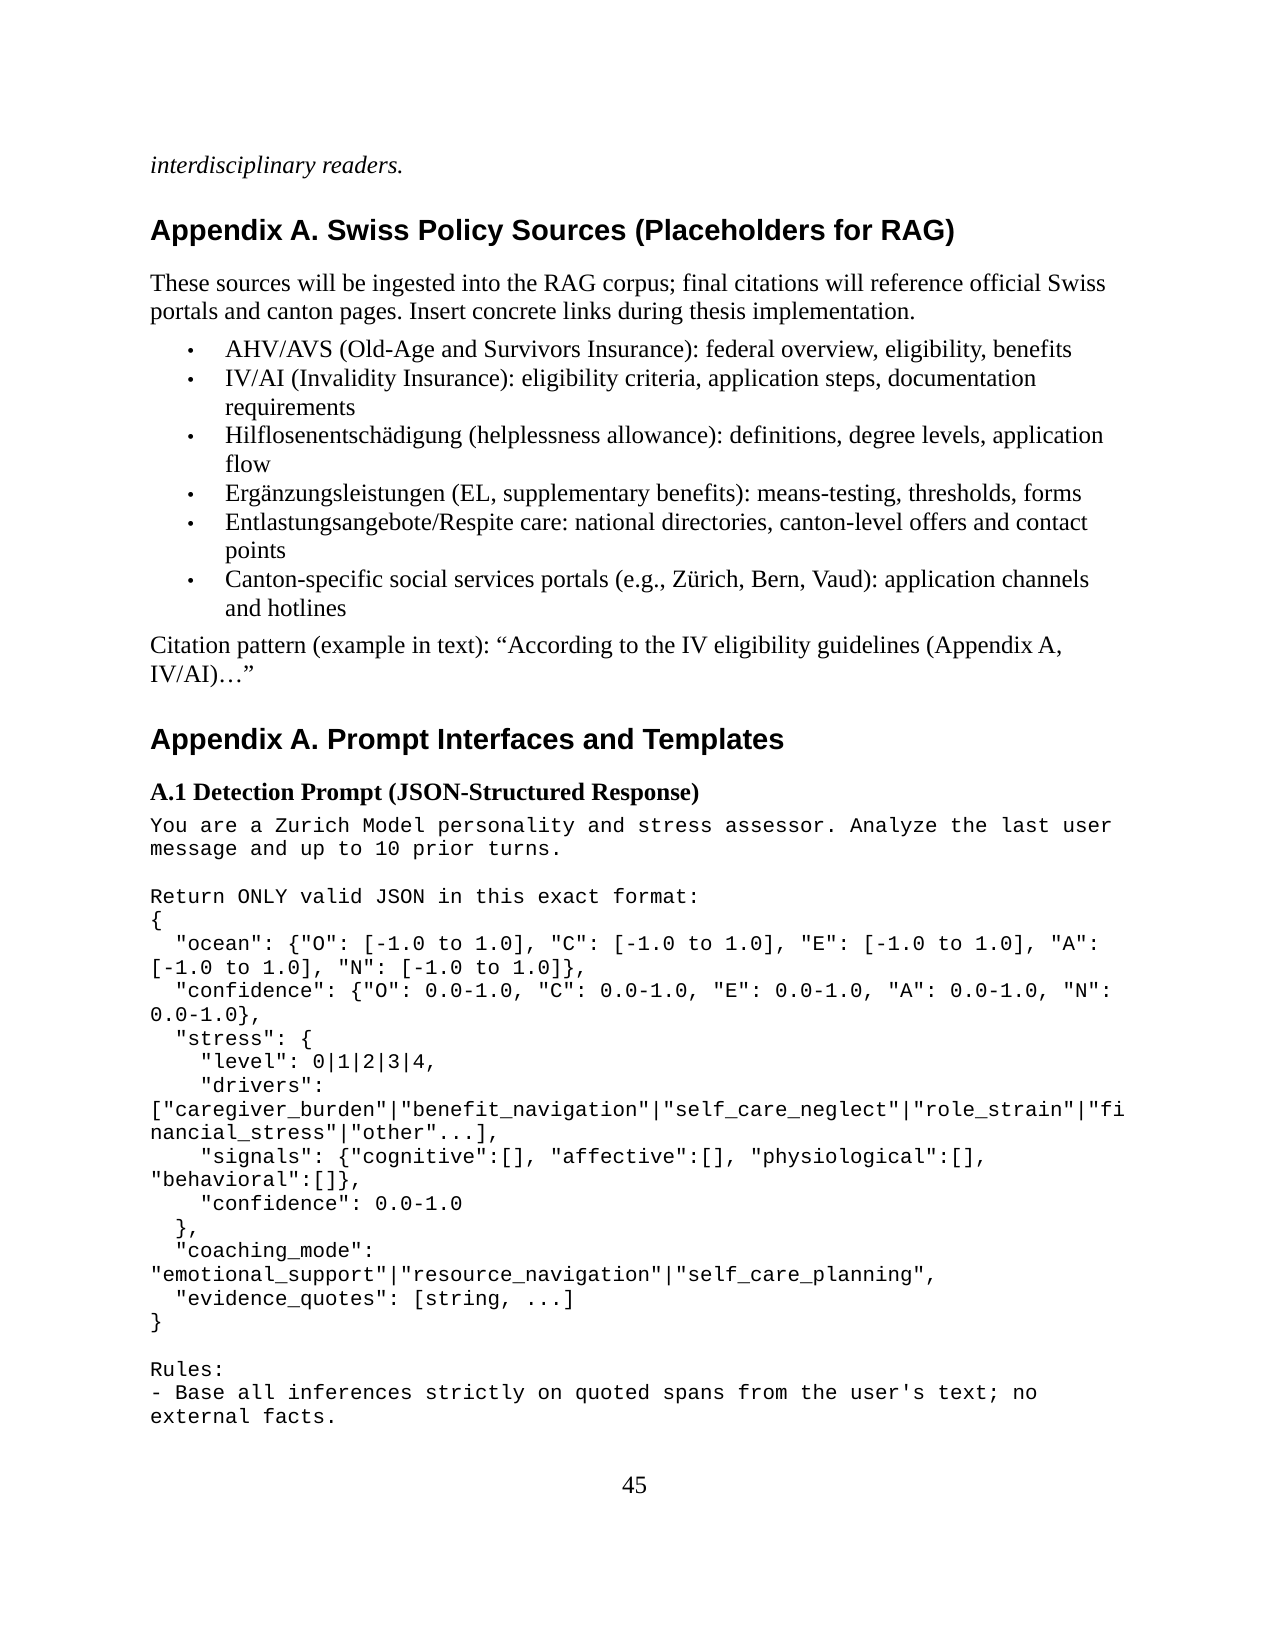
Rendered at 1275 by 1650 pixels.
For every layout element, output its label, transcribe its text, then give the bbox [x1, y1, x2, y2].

text These sources will be ingested into the RAG corpus; final citations will reference official Swiss portals and canton pages. Insert concrete links during thesis implementation. [150, 268, 1125, 325]
text Rules: [150, 1359, 1125, 1382]
text "drivers": ["caregiver_burden"|"benefit_navigation"|"self_care_neglect"|"role_strain"|"financial_stress"|"other"...], [150, 1075, 1125, 1146]
text "ocean": {"O": [-1.0 to 1.0], "C": [-1.0 to 1.0], "E": [-1.0 to 1.0], "A": [-1.0 to 1.0], "N": [-1.0 to 1.0]}, [150, 933, 1125, 980]
list IV/AI (Invalidity Insurance): eligibility criteria, application steps, documentation requirements [187, 363, 1125, 420]
text "evidence_quotes": [string, ...] [150, 1288, 1125, 1311]
list Ergänzungsleistungen (EL, supplementary benefits): means-testing, thresholds, forms [187, 478, 1125, 507]
text } [150, 1311, 1125, 1335]
text "coaching_mode": "emotional_support"|"resource_navigation"|"self_care_planning", [150, 1240, 1125, 1288]
subtitle Appendix A. Prompt Interfaces and Templates [150, 722, 1125, 756]
text "signals": {"cognitive":[], "affective":[], "physiological":[], "behavioral":[]}, [150, 1146, 1125, 1193]
list AHV/AVS (Old-Age and Survivors Insurance): federal overview, eligibility, benefits [187, 334, 1125, 363]
subtitle Appendix A. Swiss Policy Sources (Placeholders for RAG) [150, 213, 1125, 246]
text - Base all inferences strictly on quoted spans from the user's text; no external facts. [150, 1382, 1125, 1429]
text "level": 0|1|2|3|4, [150, 1051, 1125, 1075]
text "stress": { [150, 1028, 1125, 1051]
text "confidence": {"O": 0.0-1.0, "C": 0.0-1.0, "E": 0.0-1.0, "A": 0.0-1.0, "N": 0.0-1.0}, [150, 980, 1125, 1028]
list Hilflosenentschädigung (helplessness allowance): definitions, degree levels, application flow [187, 420, 1125, 478]
text A.1 Detection Prompt (JSON-Structured Response) [150, 777, 1125, 806]
list Entlastungsangebote/Respite care: national directories, canton-level offers and contact points [187, 507, 1125, 564]
list Canton-specific social services portals (e.g., Zürich, Bern, Vaud): application channels and hotlines [187, 564, 1125, 622]
text "confidence": 0.0-1.0 [150, 1193, 1125, 1217]
text interdisciplinary readers. [150, 150, 1125, 179]
text You are a Zurich Model personality and stress assessor. Analyze the last user message and up to 10 prior turns. [150, 815, 1125, 862]
text Return ONLY valid JSON in this exact format: [150, 886, 1125, 909]
text }, [150, 1217, 1125, 1240]
text { [150, 909, 1125, 933]
text Citation pattern (example in text): “According to the IV eligibility guidelines (Appendix A, IV/AI)…” [150, 631, 1125, 688]
